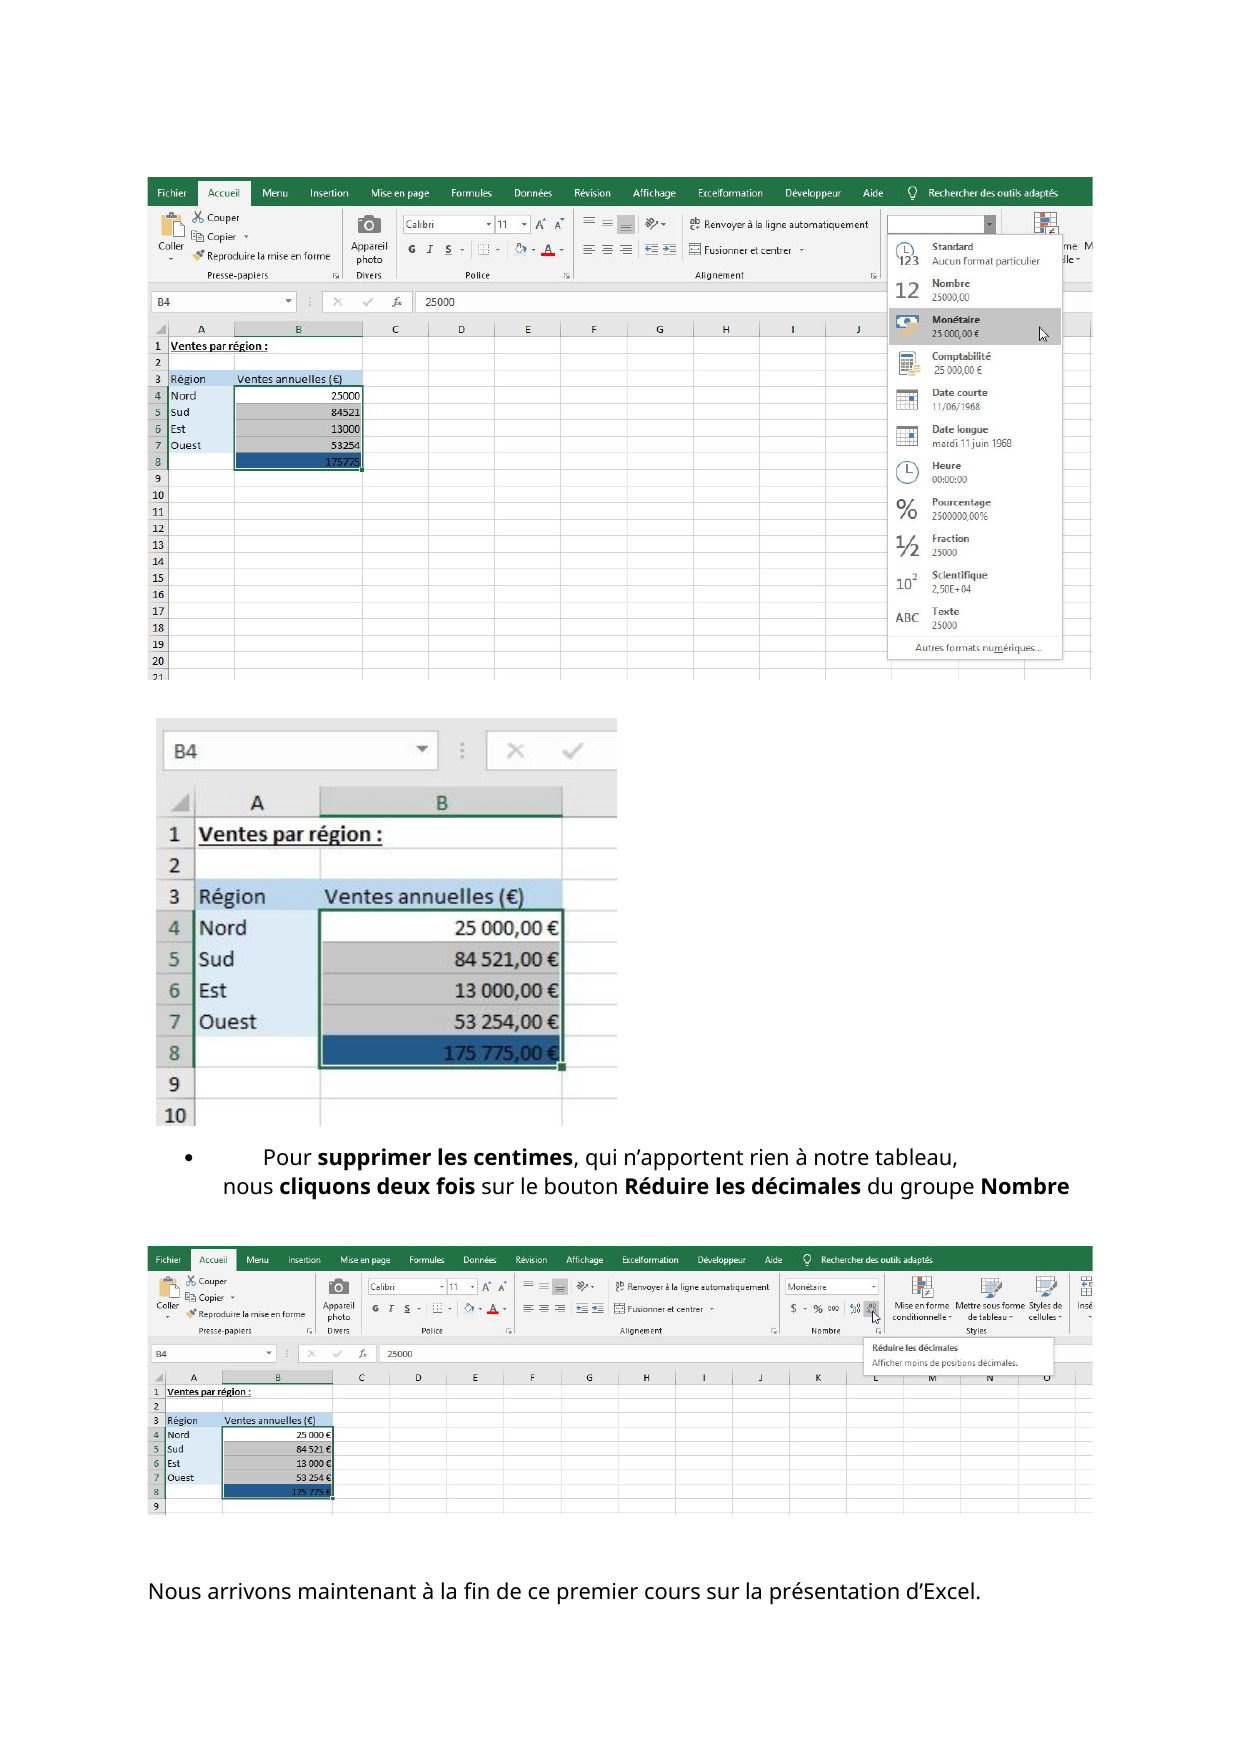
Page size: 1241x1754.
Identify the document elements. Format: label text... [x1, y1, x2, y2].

picture [147, 1246, 1093, 1515]
picture [147, 177, 1093, 680]
text Nous arrivons maintenant à la fin de ce premier cours sur la présentation d’Excel. [148, 1576, 1093, 1606]
list Pour supprimer les centimes, qui n’apportent rien à notre tableau, nous cliquons deux fois sur le bouton Réduire les décimales du groupe Nombre [185, 1142, 1093, 1201]
picture [156, 718, 618, 1126]
